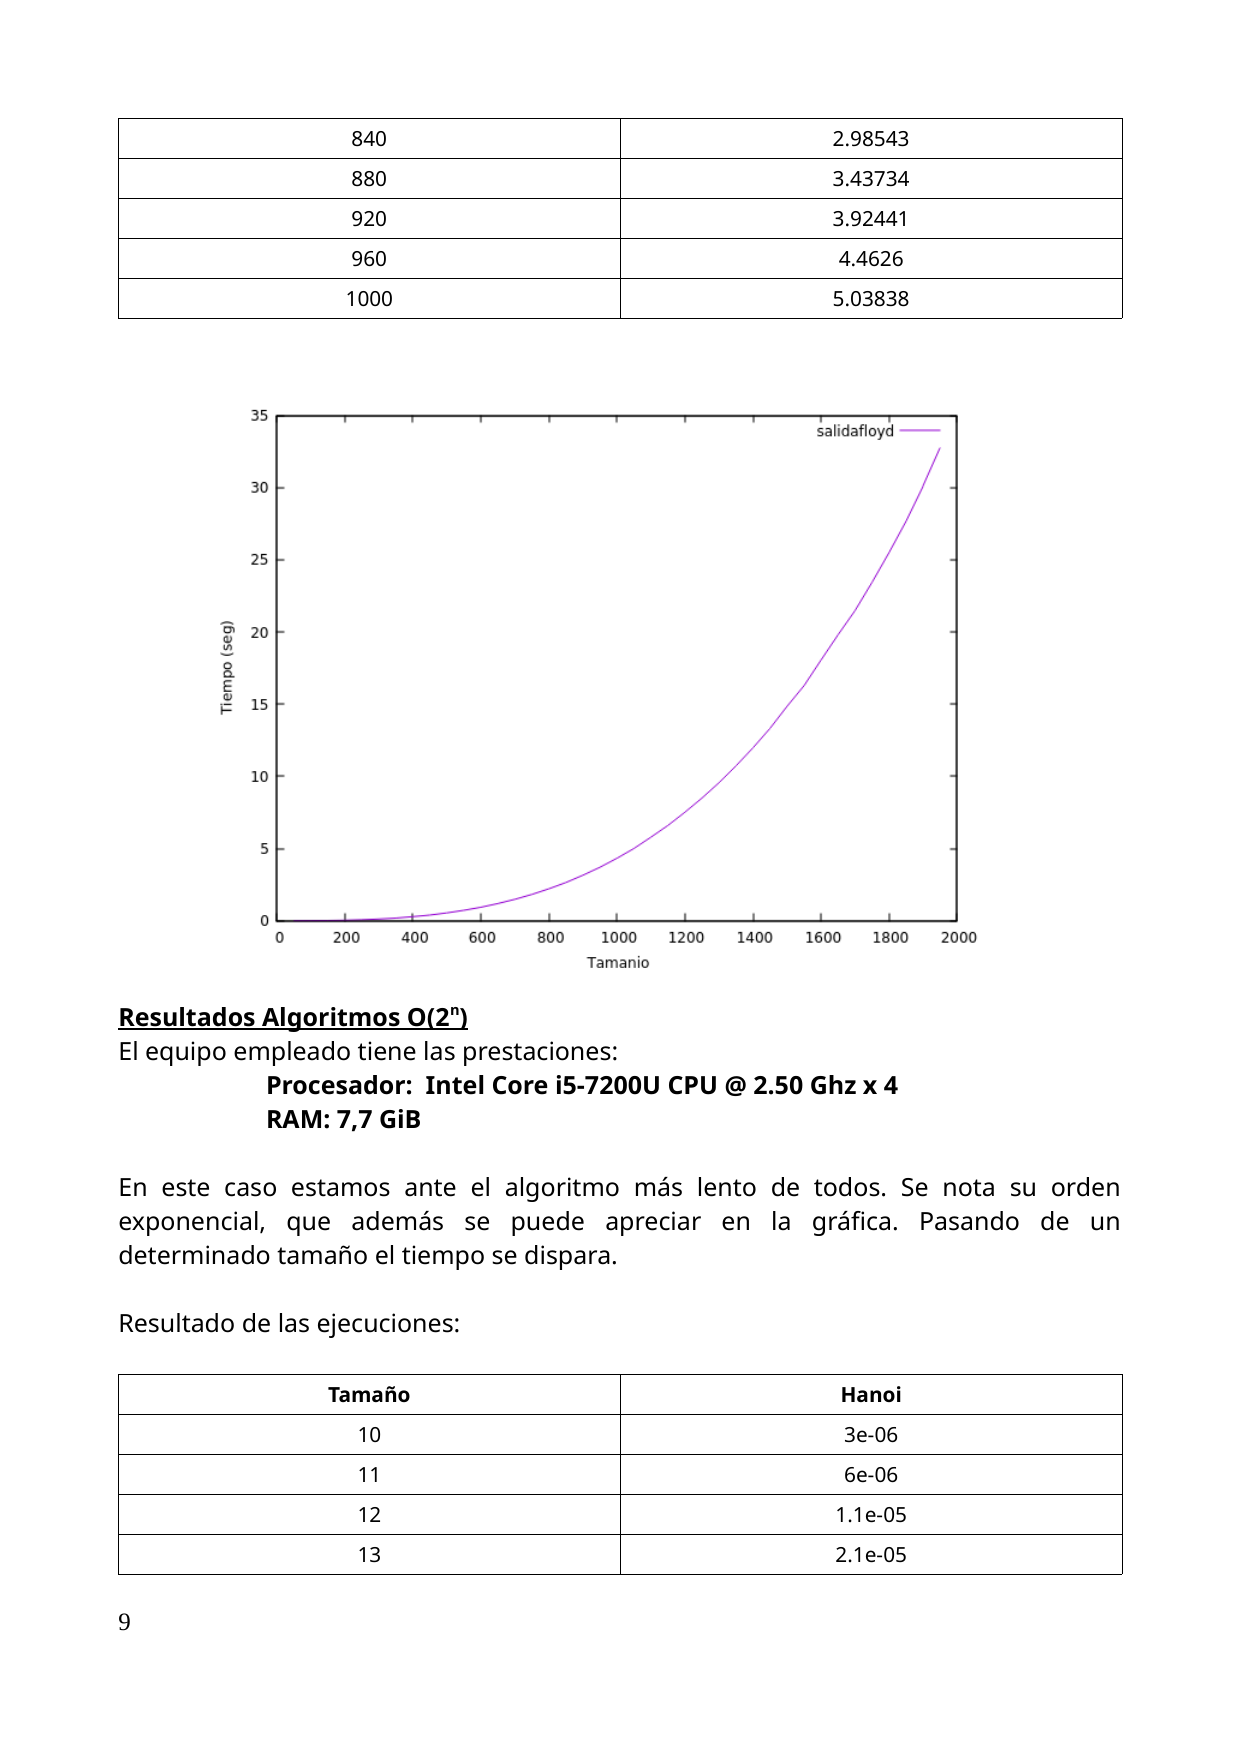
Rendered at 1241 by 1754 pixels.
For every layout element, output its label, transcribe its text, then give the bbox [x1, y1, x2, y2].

table_cell 12 [119, 1495, 620, 1534]
text Procesador: Intel Core i5-7200U CPU @ 2.50 Ghz x 4 [118, 1068, 1122, 1102]
table_cell 4.4626 [621, 239, 1122, 278]
table_cell 840 [119, 119, 620, 158]
table_cell 10 [119, 1415, 620, 1454]
text Resultado de las ejecuciones: [118, 1306, 1122, 1340]
table_cell 11 [119, 1455, 620, 1494]
table_cell 920 [119, 199, 620, 238]
table_header Hanoi [621, 1375, 1122, 1414]
table_cell 5.03838 [621, 279, 1122, 318]
table_cell 3e-06 [621, 1415, 1122, 1454]
table_cell 960 [119, 239, 620, 278]
text El equipo empleado tiene las prestaciones: [118, 1033, 1122, 1068]
table_cell 2.98543 [621, 119, 1122, 158]
text En este caso estamos ante el algoritmo más lento de todos. Se nota su orden exponencial, que además se puede apreciar en la gráfica. Pasando de un determinado tamaño el tiempo se dispara. [118, 1170, 1122, 1272]
table_cell 3.43734 [621, 159, 1122, 198]
table_cell 2.1e-05 [621, 1535, 1122, 1574]
text RAM: 7,7 GiB [118, 1102, 1122, 1136]
picture [213, 398, 982, 974]
table_cell 880 [119, 159, 620, 198]
table_cell 1.1e-05 [621, 1495, 1122, 1534]
table_cell 6e-06 [621, 1455, 1122, 1494]
table_header Tamaño [119, 1375, 620, 1414]
text Resultados Algoritmos O(2n) [118, 999, 1122, 1033]
table_cell 13 [119, 1535, 620, 1574]
table_cell 3.92441 [621, 199, 1122, 238]
table_cell 1000 [119, 279, 620, 318]
